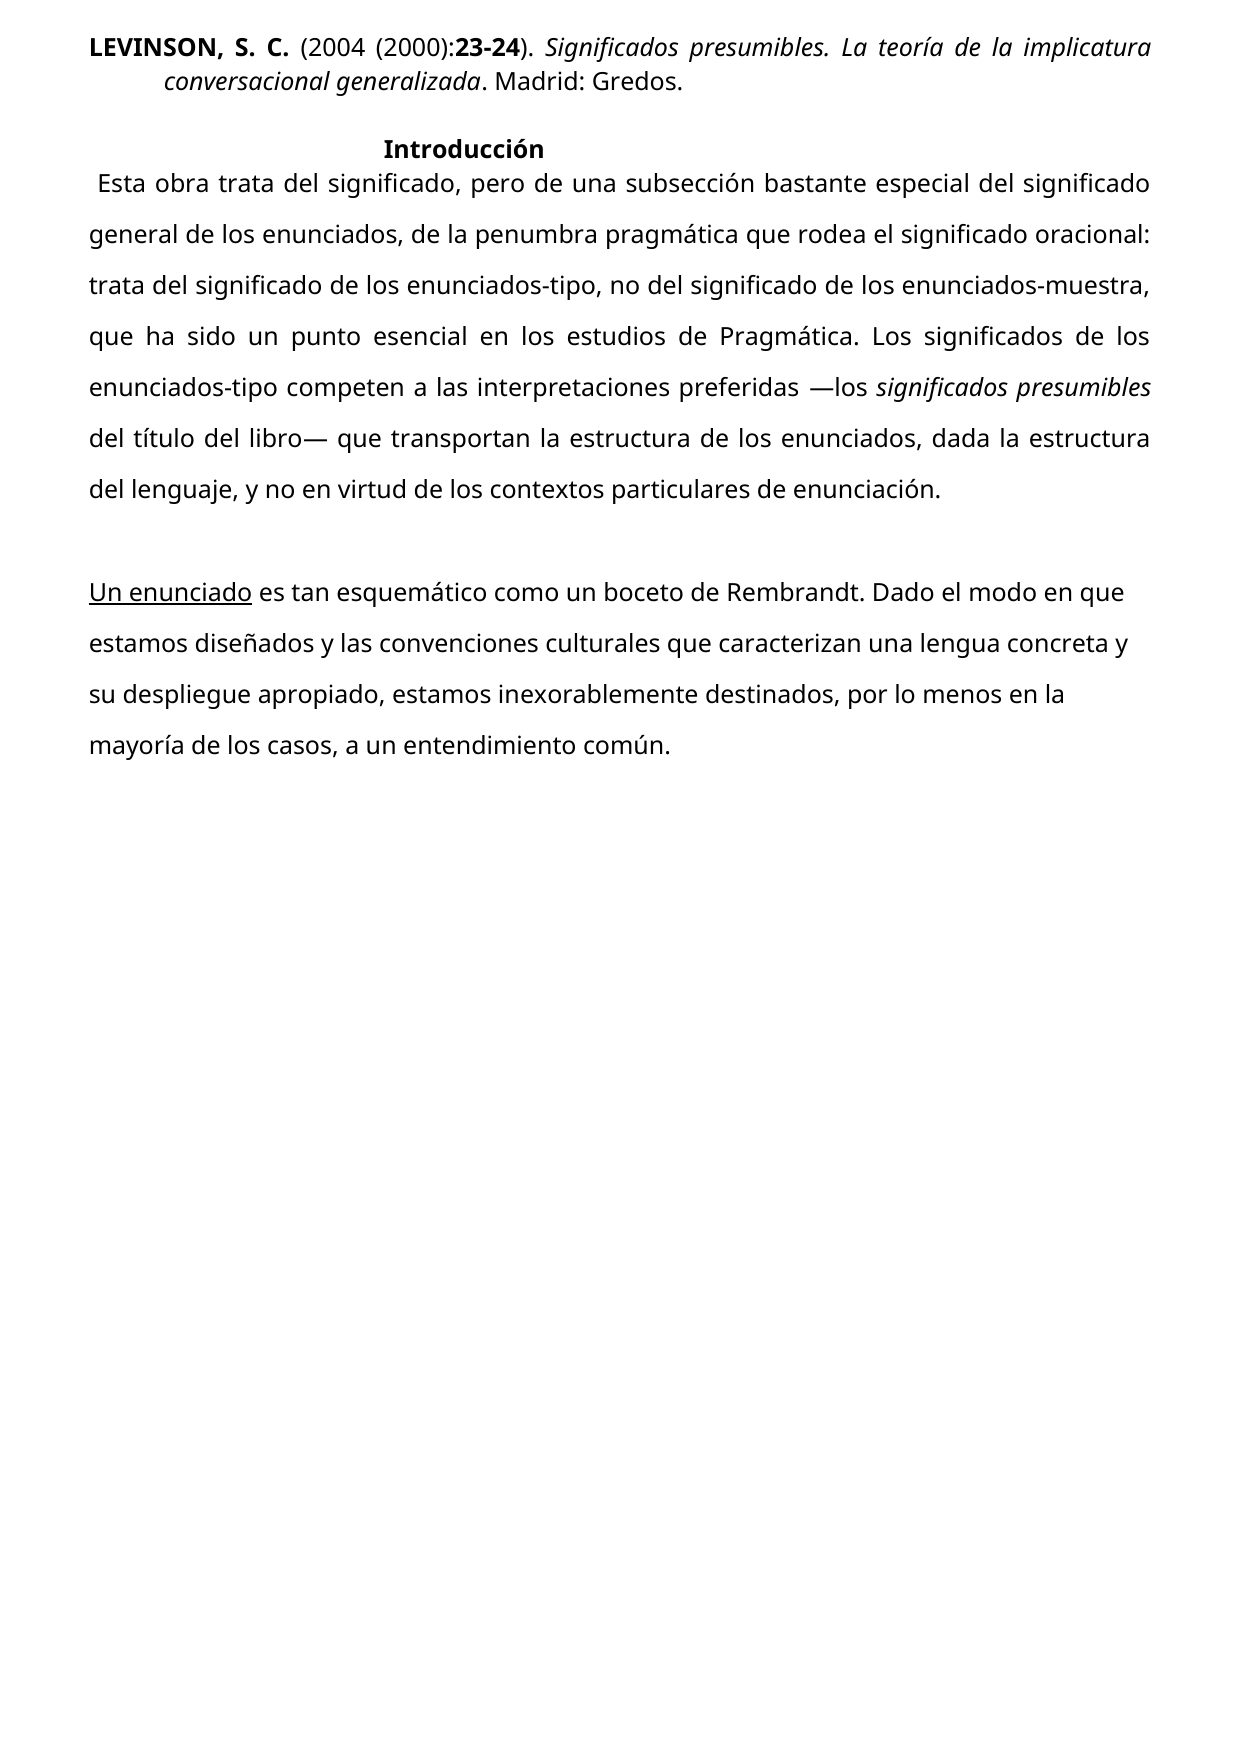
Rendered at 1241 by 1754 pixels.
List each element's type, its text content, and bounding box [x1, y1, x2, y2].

text LEVINSON, S. C. (2004 (2000):23-24). Significados presumibles. La teoría de la implicatura conversacional generalizada. Madrid: Gredos. [88, 29, 1152, 98]
text Un enunciado es tan esquemático como un boceto de Rembrandt. Dado el modo en que estamos diseñados y las convenciones culturales que caracterizan una lengua concreta y su despliegue apropiado, estamos inexorablemente destinados, por lo menos en la mayoría de los casos, a un entendimiento común. [88, 574, 1152, 761]
text Esta obra trata del significado, pero de una subsección bastante especial del significado general de los enunciados, de la penumbra pragmática que rodea el significado oracional: trata del significado de los enunciados-tipo, no del significado de los enunciados-muestra, que ha sido un punto esencial en los estudios de Pragmática. Los significados de los enunciados-tipo competen a las interpretaciones preferidas ―los significados presumibles del título del libro― que transportan la estructura de los enunciados, dada la estructura del lenguaje, y no en virtud de los contextos particulares de enunciación. [88, 166, 1152, 506]
text Introducción [88, 132, 1152, 166]
